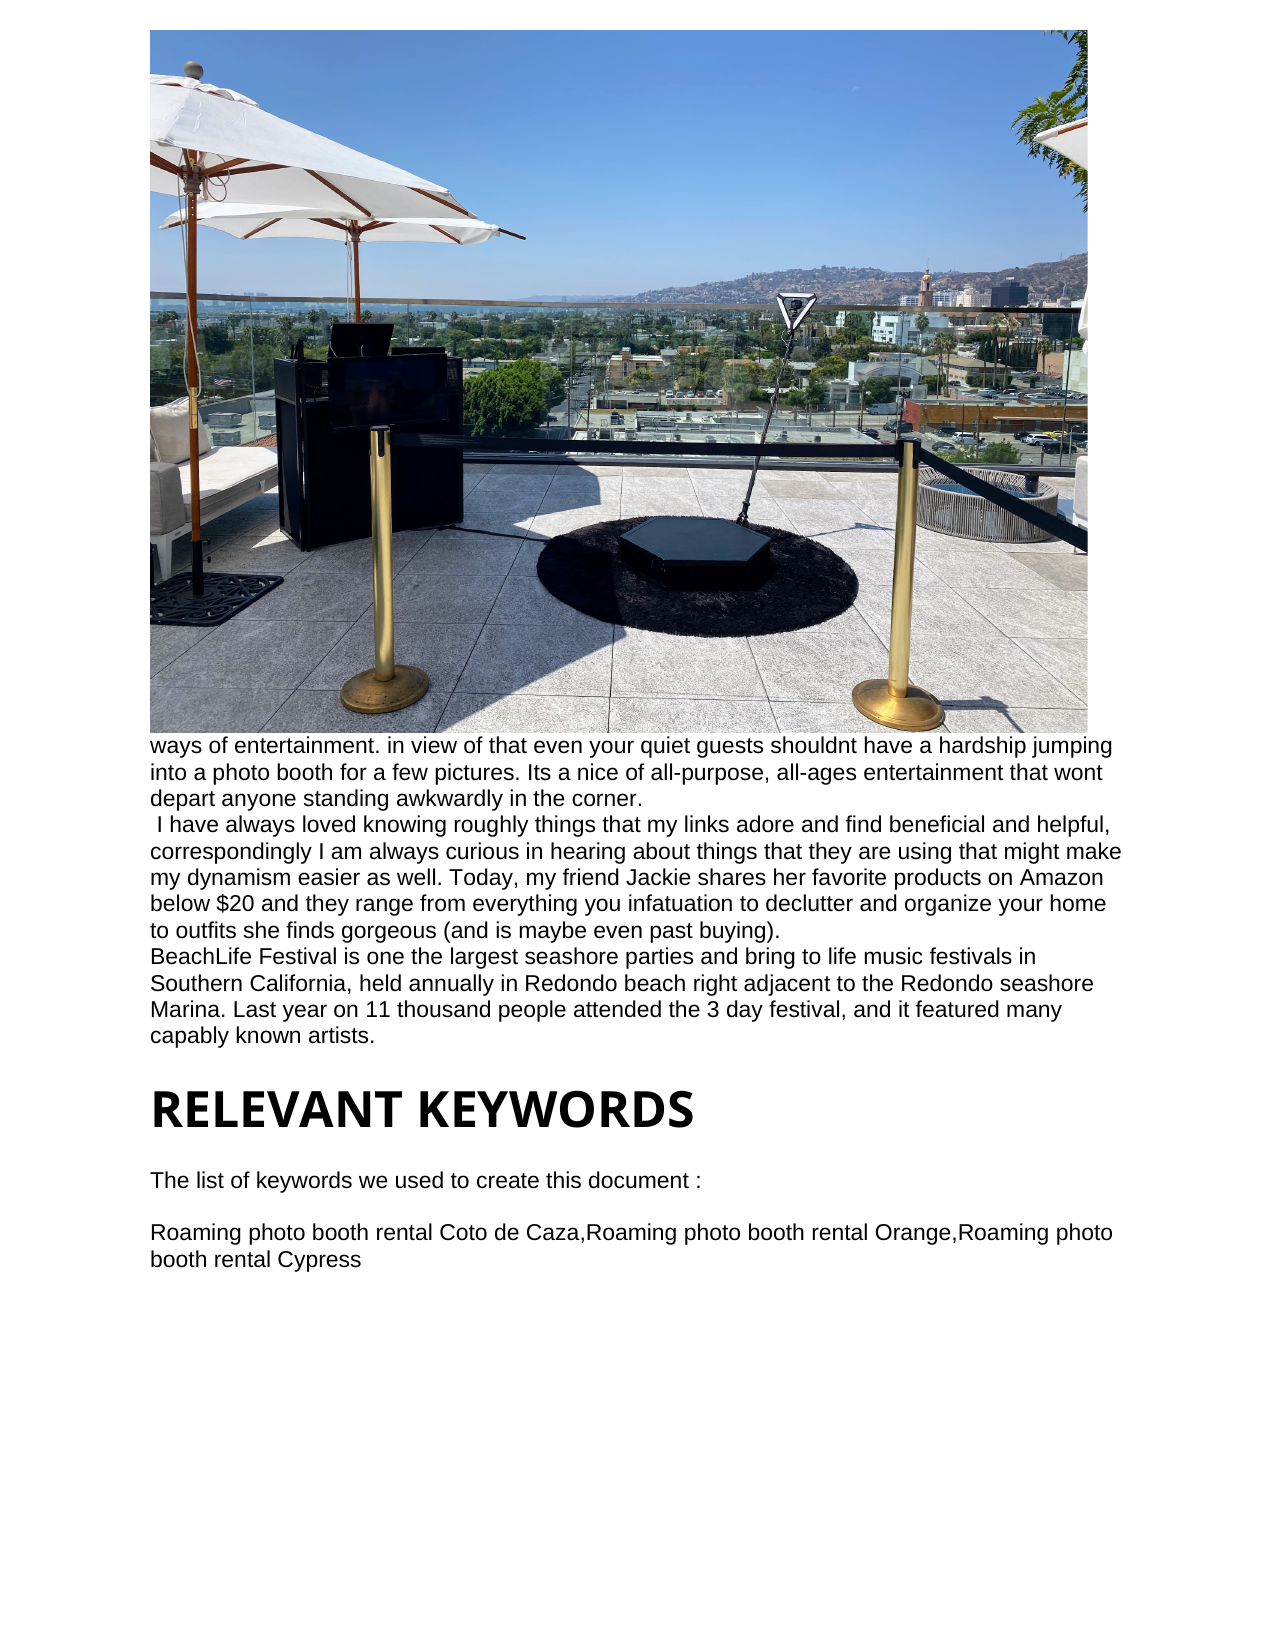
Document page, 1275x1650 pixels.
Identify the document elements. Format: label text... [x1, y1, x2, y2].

subtitle RELEVANT KEYWORDS [150, 1073, 1125, 1142]
text I have always loved knowing roughly things that my links adore and find beneficial and helpful, correspondingly I am always curious in hearing about things that they are using that might make my dynamism easier as well. Today, my friend Jackie shares her favorite products on Amazon below $20 and they range from everything you infatuation to declutter and organize your home to outfits she finds gorgeous (and is maybe even past buying). [150, 811, 1125, 943]
text The list of keywords we used to create this document : [150, 1167, 1125, 1193]
picture [150, 30, 1088, 733]
text BeachLife Festival is one the largest seashore parties and bring to life music festivals in Southern California, held annually in Redondo beach right adjacent to the Redondo seashore Marina. Last year on 11 thousand people attended the 3 day festival, and it featured many capably known artists. [150, 943, 1125, 1048]
text Roaming photo booth rental Coto de Caza,Roaming photo booth rental Orange,Roaming photo booth rental Cypress [150, 1219, 1125, 1272]
text ways of entertainment. in view of that even your quiet guests shouldnt have a hardship jumping into a photo booth for a few pictures. Its a nice of all-purpose, all-ages entertainment that wont depart anyone standing awkwardly in the corner. [150, 732, 1125, 811]
